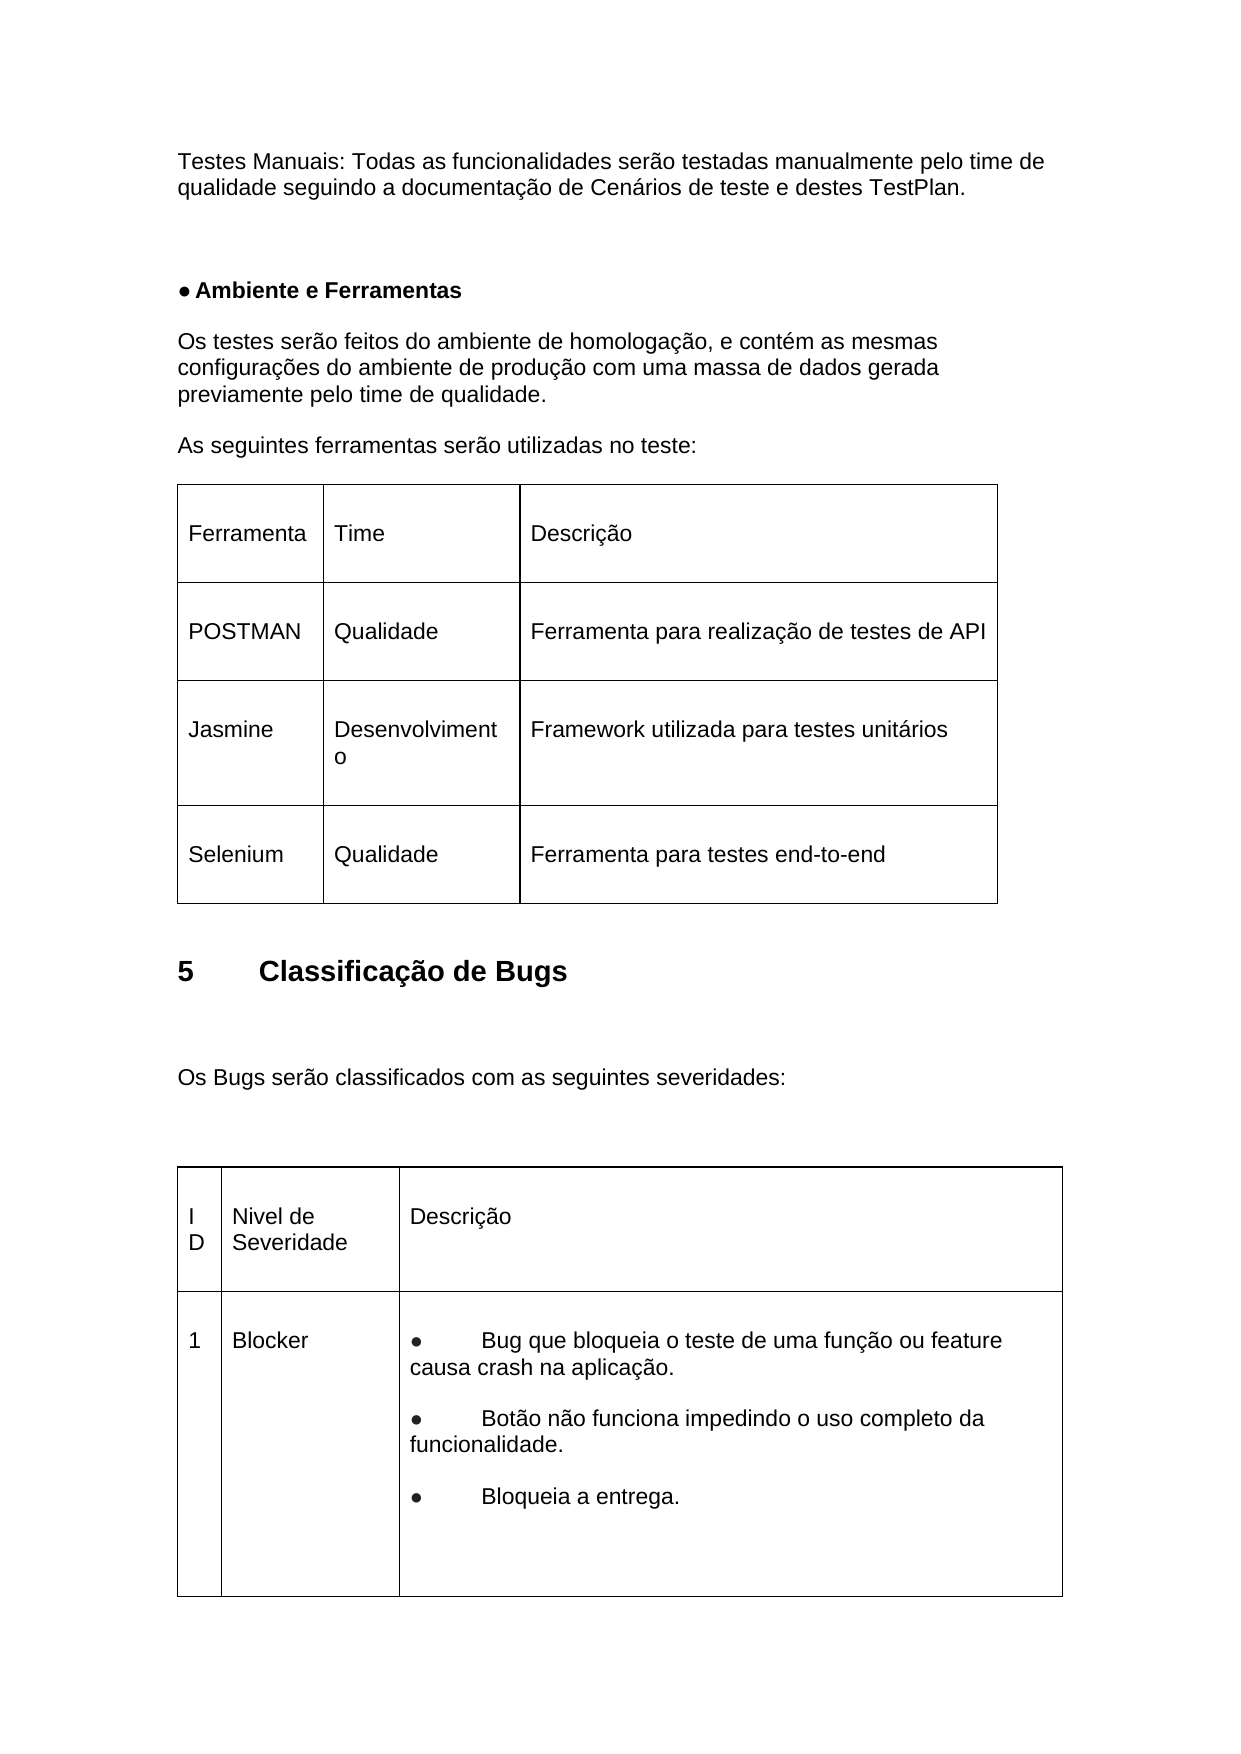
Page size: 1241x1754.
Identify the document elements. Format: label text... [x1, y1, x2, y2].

table_cell POSTMAN [178, 583, 323, 680]
table_cell Blocker [222, 1292, 399, 1596]
table_header Descrição [521, 485, 997, 582]
table_cell Selenium [178, 806, 323, 903]
table_cell ● Bug que bloqueia o teste de uma função ou feature causa crash na aplicação. ● Botão não funciona impedindo o uso completo da funcionalidade. ● Bloqueia a entrega. [400, 1292, 1062, 1596]
table_cell Framework utilizada para testes unitários [521, 681, 997, 804]
subtitle 5 Classificação de Bugs [177, 954, 1063, 987]
table_cell Jasmine [178, 681, 323, 804]
text As seguintes ferramentas serão utilizadas no teste: [177, 432, 1063, 458]
table_cell Ferramenta para realização de testes de API [521, 583, 997, 680]
table_cell Desenvolvimento [324, 681, 519, 804]
table_cell Ferramenta para testes end-to-end [521, 806, 997, 903]
text Os Bugs serão classificados com as seguintes severidades: [177, 1064, 1063, 1090]
table_header Ferramenta [178, 485, 323, 582]
text Os testes serão feitos do ambiente de homologação, e contém as mesmas configurações do ambiente de produção com uma massa de dados gerada previamente pelo time de qualidade. [177, 328, 1063, 407]
text Testes Manuais: Todas as funcionalidades serão testadas manualmente pelo time de qualidade seguindo a documentação de Cenários de teste e destes TestPlan. [177, 148, 1063, 200]
table_header Descrição [400, 1168, 1062, 1291]
table_cell Qualidade [324, 583, 519, 680]
table_cell Qualidade [324, 806, 519, 903]
table_header ID [178, 1168, 221, 1291]
table_header Time [324, 485, 519, 582]
table_cell 1 [178, 1292, 221, 1596]
text ● Ambiente e Ferramentas [177, 277, 1063, 303]
table_header Nivel de Severidade [222, 1168, 399, 1291]
